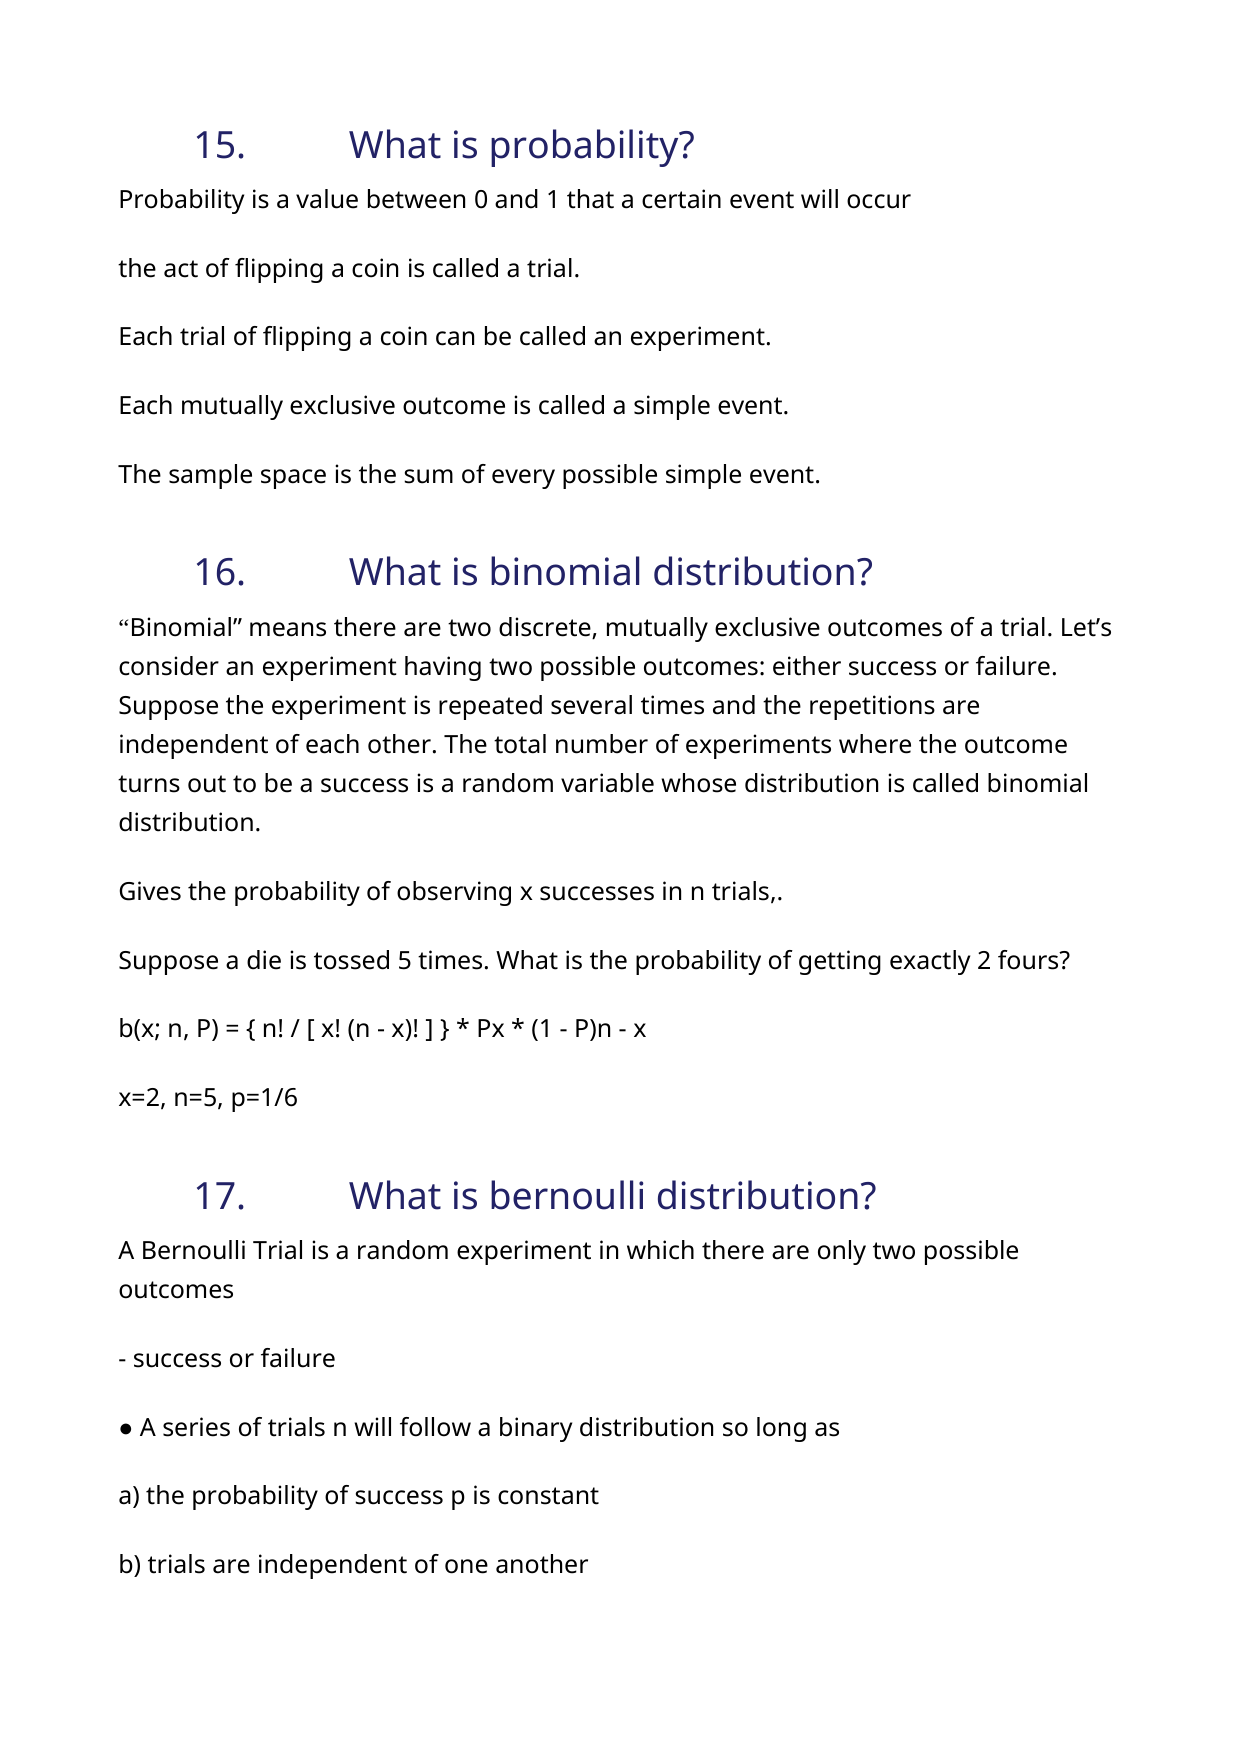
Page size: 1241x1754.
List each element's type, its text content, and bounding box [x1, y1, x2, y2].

text Gives the probability of observing x successes in n trials,. [118, 874, 1122, 908]
text a) the probability of success p is constant [118, 1478, 1122, 1512]
text Probability is a value between 0 and 1 that a certain event will occur [118, 182, 1122, 216]
text - success or failure [118, 1341, 1122, 1374]
text ● A series of trials n will follow a binary distribution so long as [118, 1409, 1122, 1443]
text b) trials are independent of one another [118, 1546, 1122, 1581]
text The sample space is the sum of every possible simple event. [118, 456, 1122, 490]
text x=2, n=5, p=1/6 [118, 1080, 1122, 1114]
text Each mutually exclusive outcome is called a simple event. [118, 388, 1122, 422]
subtitle What is bernoulli distribution? [193, 1169, 1122, 1220]
subtitle What is probability? [193, 118, 1122, 169]
text b(x; n, P) = { n! / [ x! (n - x)! ] } * Px * (1 - P)n - x [118, 1011, 1122, 1045]
subtitle What is binomial distribution? [193, 546, 1122, 597]
text Each trial of flipping a coin can be called an experiment. [118, 319, 1122, 353]
text A Bernoulli Trial is a random experiment in which there are only two possible outcomes [118, 1233, 1122, 1306]
text the act of flipping a coin is called a trial. [118, 250, 1122, 284]
text Suppose a die is tossed 5 times. What is the probability of getting exactly 2 fours? [118, 942, 1122, 976]
text “Binomial” means there are two discrete, mutually exclusive outcomes of a trial. Let’s consider an experiment having two possible outcomes: either success or failure. Suppose the experiment is repeated several times and the repetitions are independent of each other. The total number of experiments where the outcome turns out to be a success is a random variable whose distribution is called binomial distribution. [118, 609, 1122, 839]
